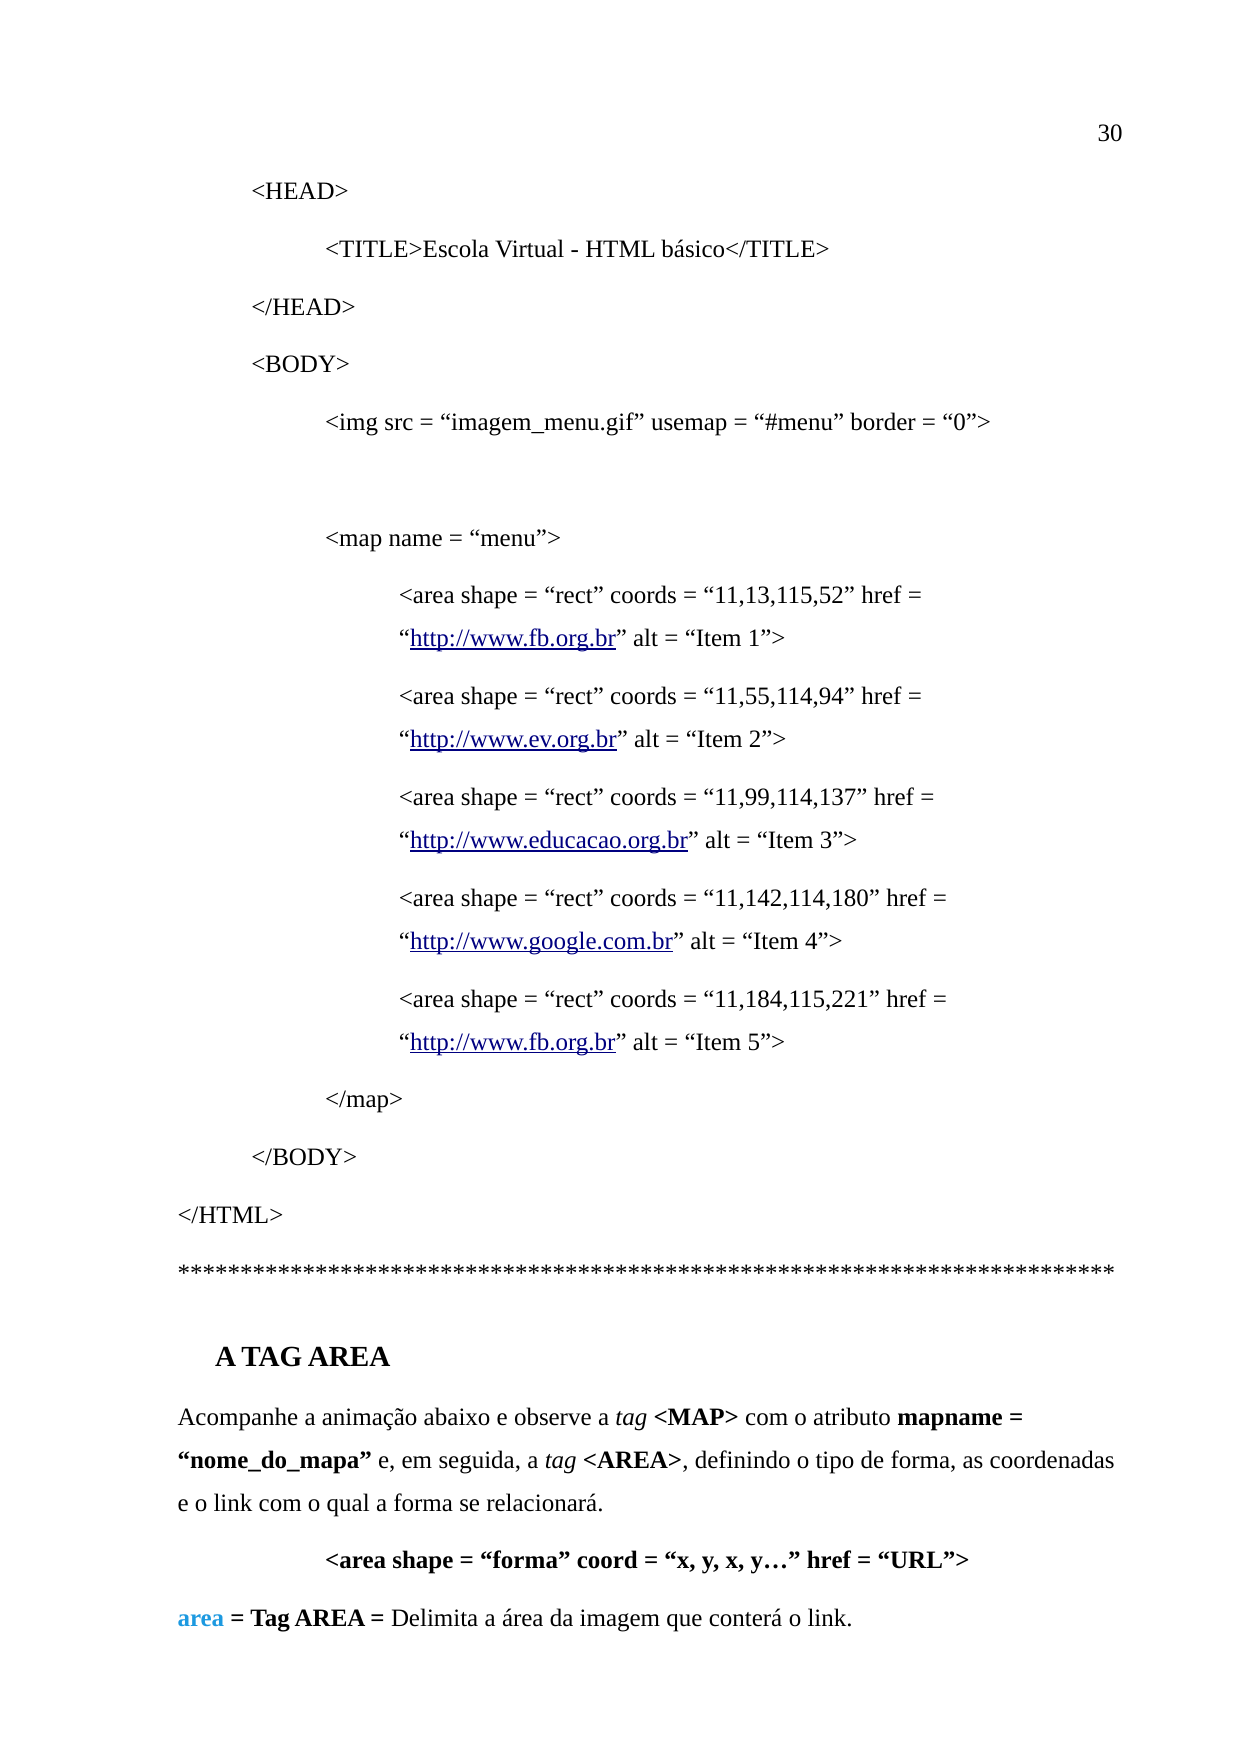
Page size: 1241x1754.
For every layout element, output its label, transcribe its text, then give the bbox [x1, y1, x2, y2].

text <area shape = “rect” coords = “11,55,114,94” href = “http://www.ev.org.br” alt = “Item 2”> [177, 681, 1122, 753]
text <HEAD> [177, 176, 1122, 205]
text </HEAD> [177, 292, 1122, 321]
text </HTML> [177, 1200, 1122, 1229]
text <TITLE>Escola Virtual - HTML básico</TITLE> [177, 234, 1122, 263]
text *************************************************************************** [177, 1258, 1122, 1286]
text <area shape = “rect” coords = “11,184,115,221” href = “http://www.fb.org.br” alt = “Item 5”> [177, 984, 1122, 1056]
text <area shape = “rect” coords = “11,99,114,137” href = “http://www.educacao.org.br” alt = “Item 3”> [177, 782, 1122, 854]
text </map> [177, 1084, 1122, 1113]
text <area shape = “forma” coord = “x, y, x, y…” href = “URL”> [177, 1546, 1122, 1574]
text Acompanhe a animação abaixo e observe a tag <MAP> com o atributo mapname = “nome_do_mapa” e, em seguida, a tag <AREA>, definindo o tipo de forma, as coordenadas e o link com o qual a forma se relacionará. [177, 1402, 1122, 1517]
text <area shape = “rect” coords = “11,13,115,52” href = “http://www.fb.org.br” alt = “Item 1”> [177, 580, 1122, 652]
text <area shape = “rect” coords = “11,142,114,180” href = “http://www.google.com.br” alt = “Item 4”> [177, 883, 1122, 955]
text </BODY> [177, 1142, 1122, 1171]
text <map name = “menu”> [177, 523, 1122, 551]
text <img src = “imagem_menu.gif” usemap = “#menu” border = “0”> [177, 407, 1122, 436]
text <BODY> [177, 349, 1122, 378]
text area = Tag AREA = Delimita a área da imagem que conterá o link. [177, 1603, 1122, 1632]
subtitle A tag AREA [215, 1339, 1122, 1372]
